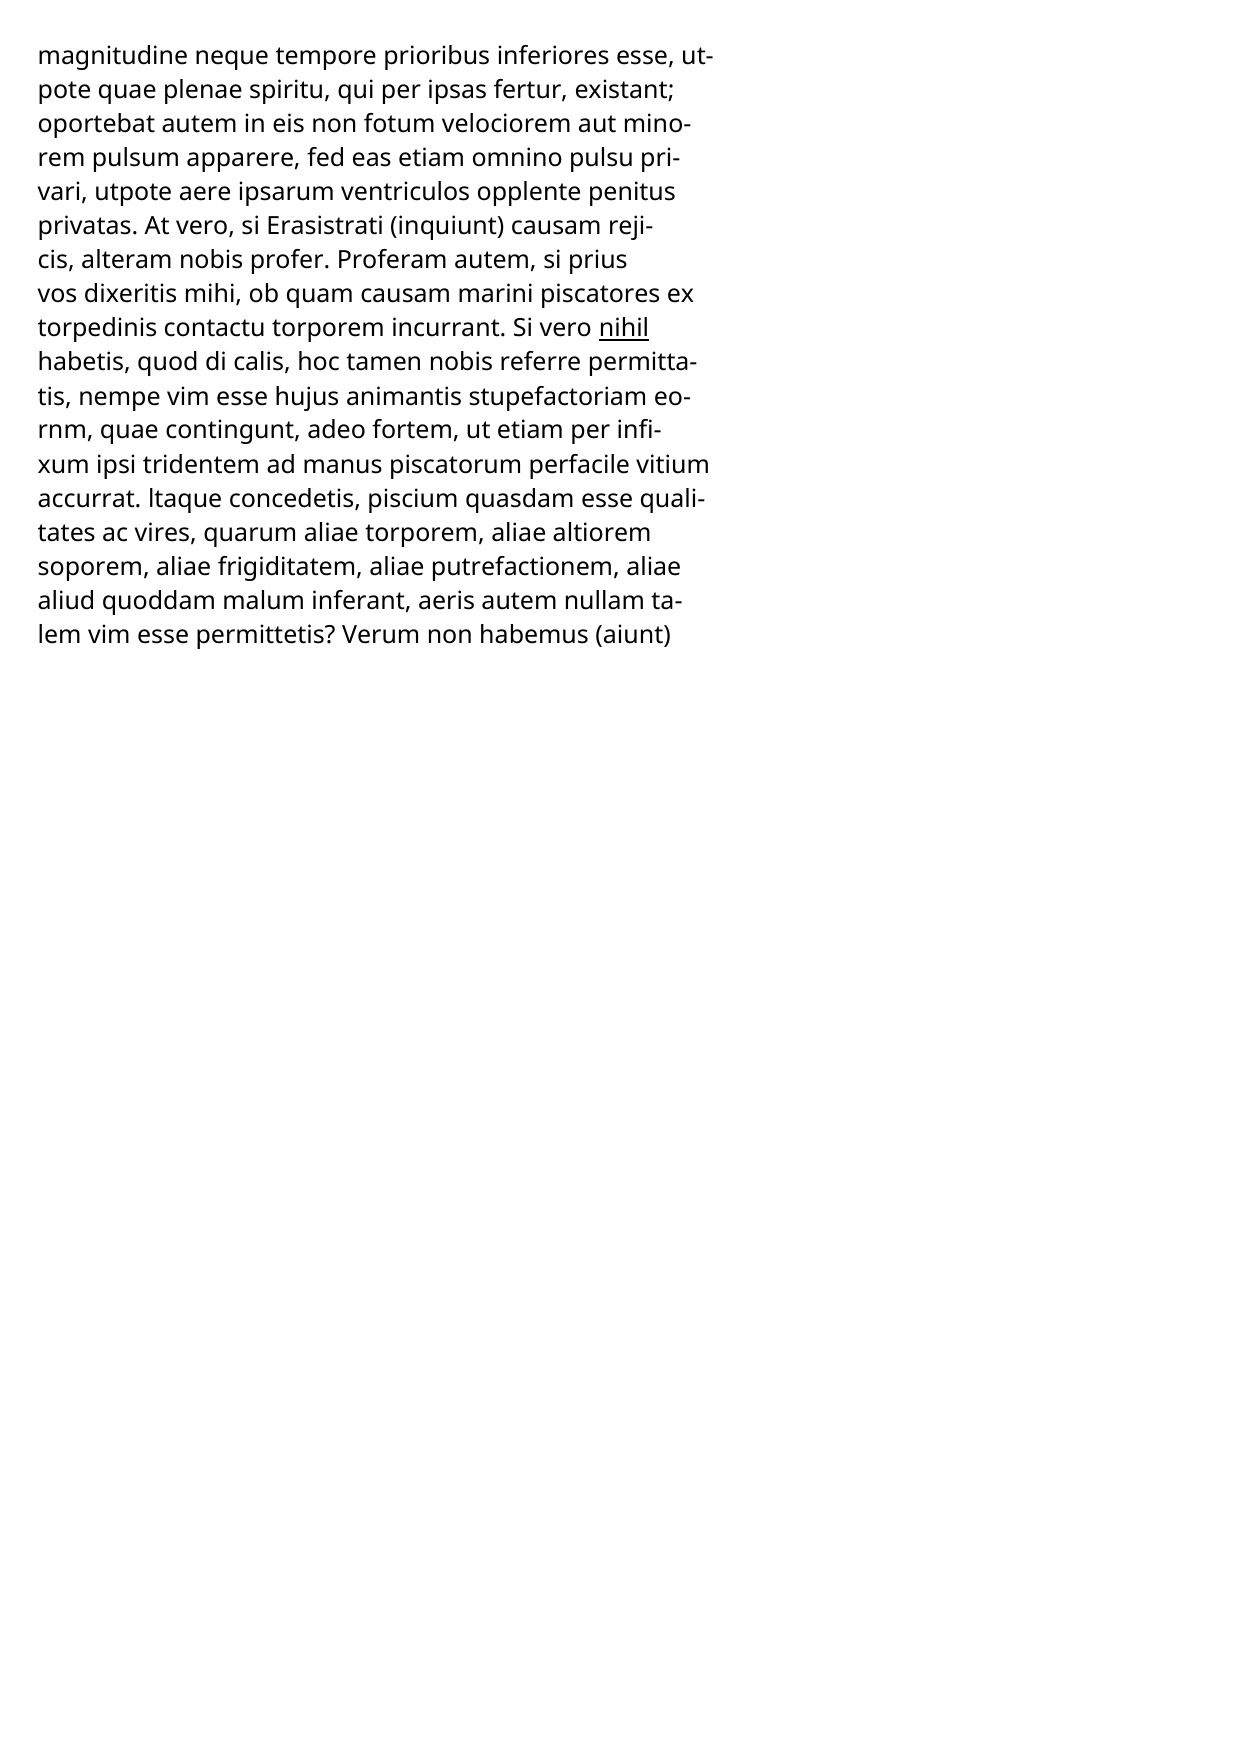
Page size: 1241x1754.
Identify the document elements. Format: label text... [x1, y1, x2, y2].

text magnitudine neque tempore prioribus inferiores esse, ut- pote quae plenae spiritu, qui per ipsas fertur, existant; oportebat autem in eis non fotum velociorem aut mino- rem pulsum apparere, fed eas etiam omnino pulsu pri- vari, utpote aere ipsarum ventriculos opplente penitus privatas. At vero, si Erasistrati (inquiunt) causam reji- cis, alteram nobis profer. Proferam autem, si prius vos dixeritis mihi, ob quam causam marini piscatores ex torpedinis contactu torporem incurrant. Si vero nihil habetis, quod di calis, hoc tamen nobis referre permitta- tis, nempe vim esse hujus animantis stupefactoriam eo- rnm, quae contingunt, adeo fortem, ut etiam per infi- xum ipsi tridentem ad manus piscatorum perfacile vitium accurrat. ltaque concedetis, piscium quasdam esse quali- tates ac vires, quarum aliae torporem, aliae altiorem soporem, aliae frigiditatem, aliae putrefactionem, aliae aliud quoddam malum inferant, aeris autem nullam ta- lem vim esse permittetis? Verum non habemus (aiunt) [37, 37, 1203, 651]
